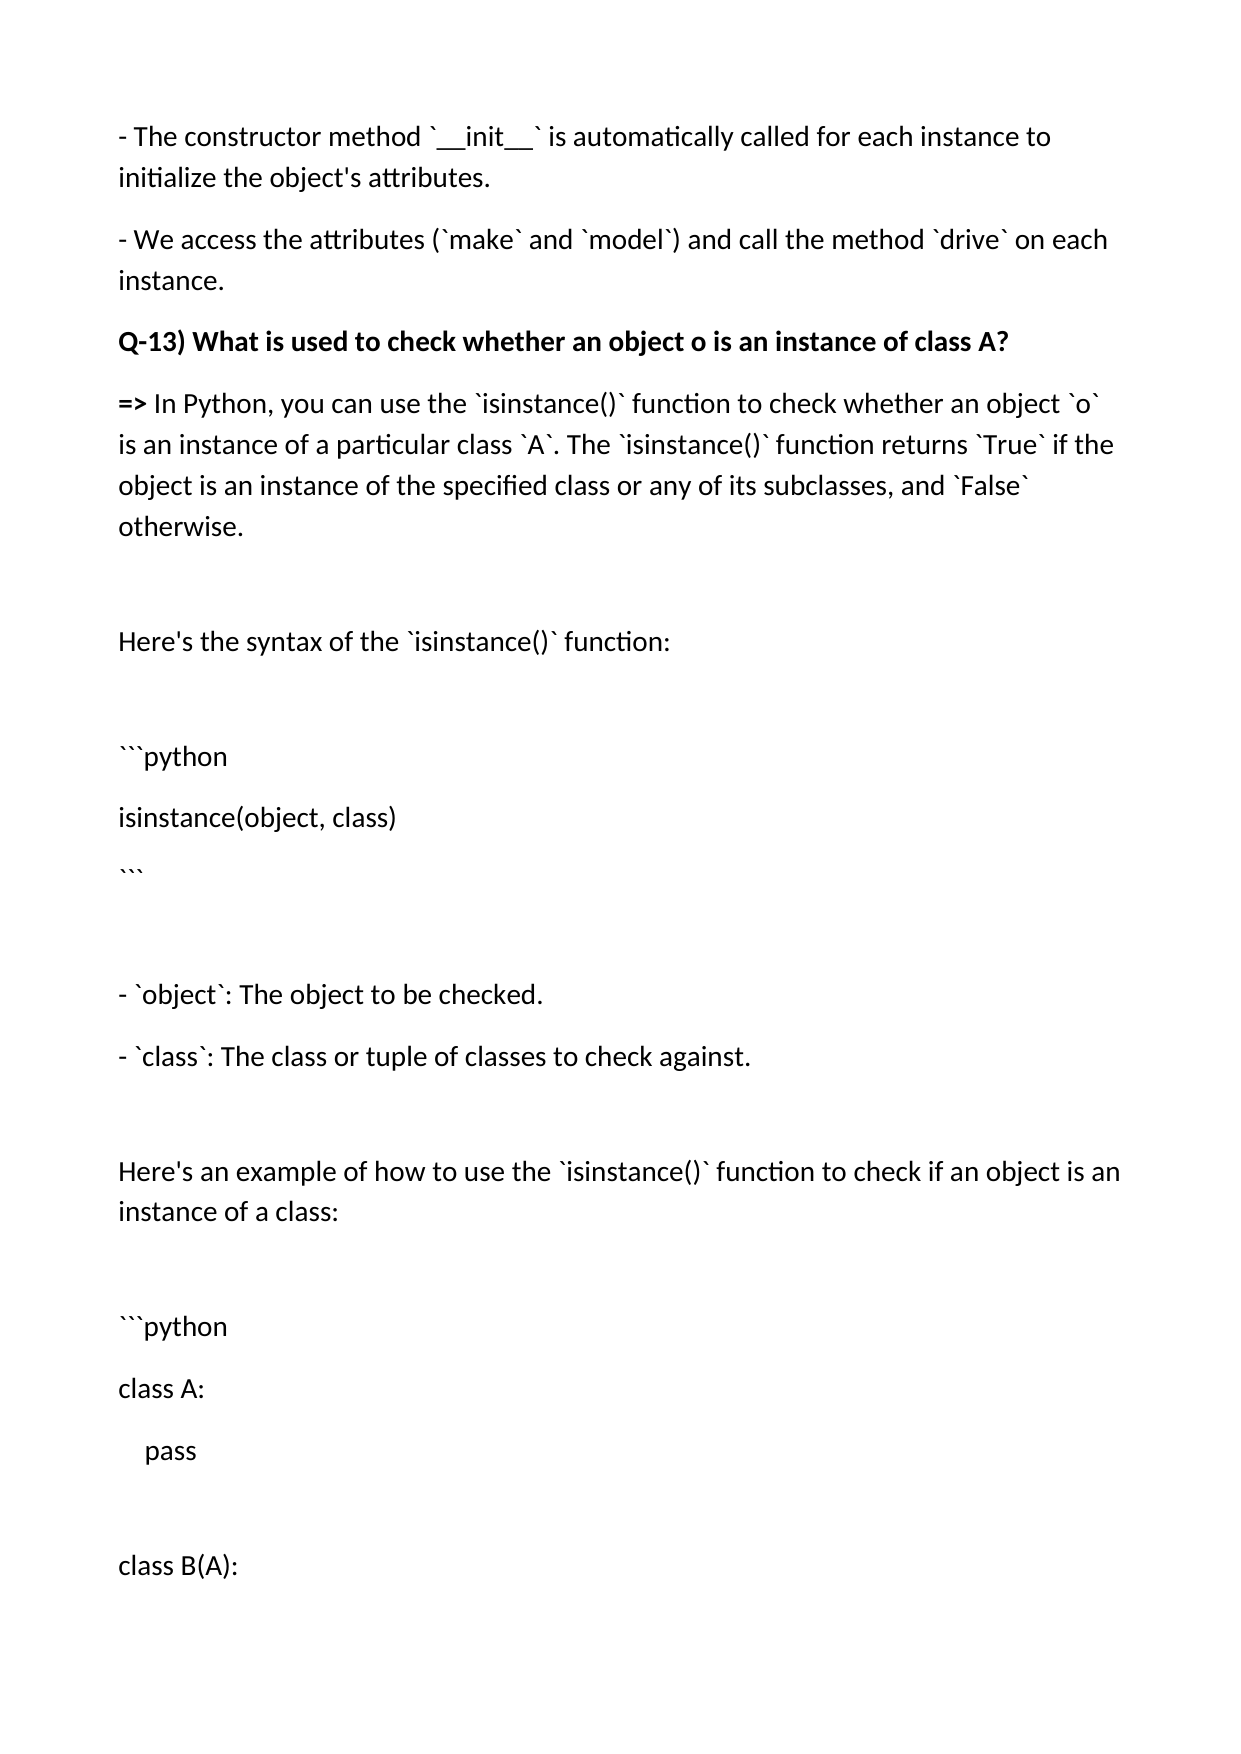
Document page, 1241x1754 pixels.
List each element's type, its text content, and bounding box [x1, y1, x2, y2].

text class B(A): [118, 1547, 1122, 1582]
text ``` [118, 861, 1122, 897]
text Here's an example of how to use the `isinstance()` function to check if an object is an instance of a class: [118, 1153, 1122, 1229]
text ```python [118, 738, 1122, 773]
text - We access the attributes (`make` and `model`) and call the method `drive` on each instance. [118, 221, 1122, 297]
text Here's the syntax of the `isinstance()` function: [118, 623, 1122, 658]
text ```python [118, 1308, 1122, 1344]
text - `class`: The class or tuple of classes to check against. [118, 1038, 1122, 1073]
text - `object`: The object to be checked. [118, 976, 1122, 1012]
text Q-13) What is used to check whether an object o is an instance of class A? [118, 323, 1122, 359]
text - The constructor method `__init__` is automatically called for each instance to initialize the object's attributes. [118, 118, 1122, 195]
text => In Python, you can use the `isinstance()` function to check whether an object `o` is an instance of a particular class `A`. The `isinstance()` function returns `True` if the object is an instance of the specified class or any of its subclasses, and `False` otherwise. [118, 385, 1122, 544]
text class A: [118, 1370, 1122, 1406]
text pass [118, 1432, 1122, 1467]
text isinstance(object, class) [118, 799, 1122, 835]
